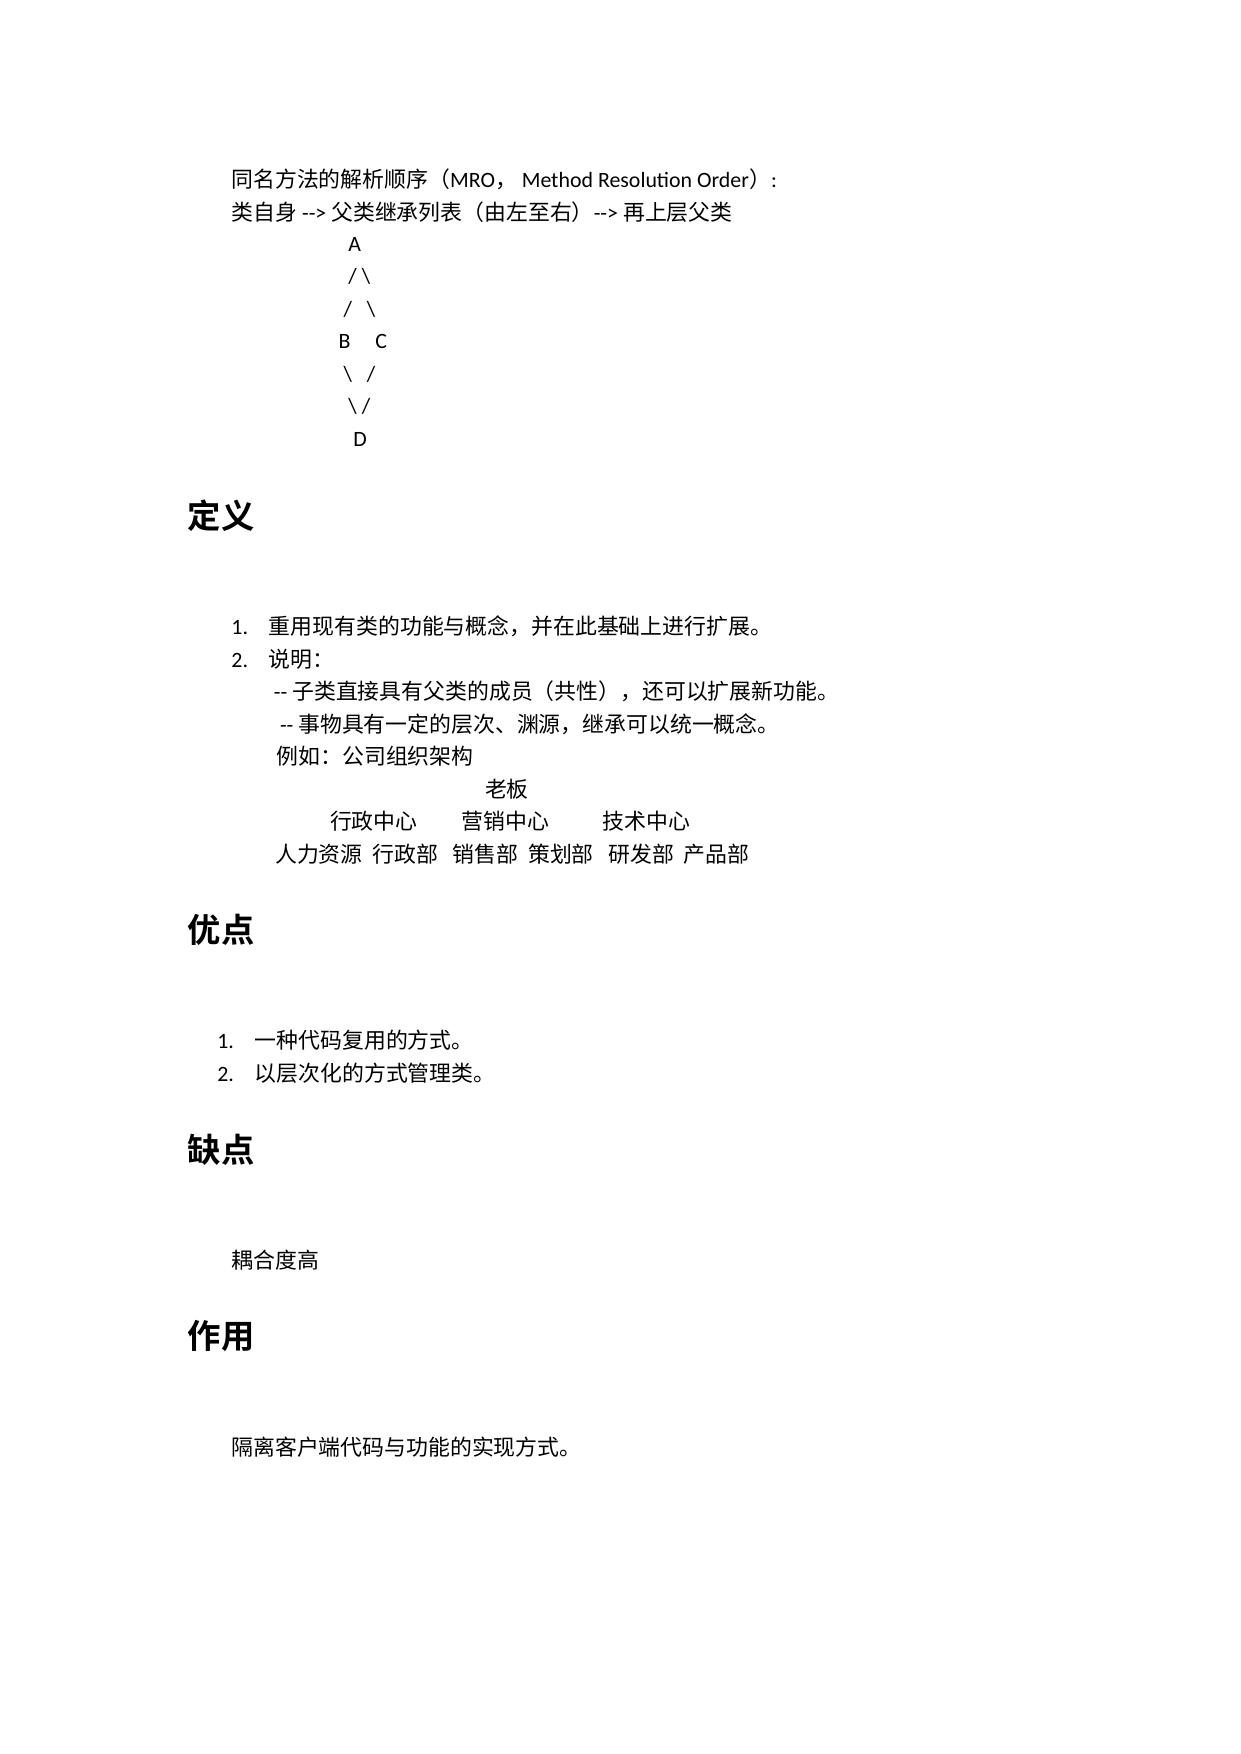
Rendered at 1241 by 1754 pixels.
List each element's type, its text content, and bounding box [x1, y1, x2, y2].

list 一种代码复用的方式。 [217, 1023, 1053, 1056]
text 隔离客户端代码与功能的实现方式。 [187, 1429, 1053, 1462]
list 以层次化的方式管理类。 [217, 1056, 1053, 1088]
list 老板 [342, 771, 1053, 804]
text / \ [275, 259, 1053, 292]
subtitle 定义 [187, 482, 1053, 547]
list 说明： [231, 641, 1053, 674]
text A [275, 227, 1053, 259]
text 行政中心 营销中心 技术中心 [275, 804, 1053, 836]
list 例如：公司组织架构 [254, 739, 1053, 771]
text \ / [275, 357, 1053, 389]
list -- 子类直接具有父类的成员（共性），还可以扩展新功能。 [269, 674, 1053, 706]
text D [275, 422, 1053, 454]
list 重用现有类的功能与概念，并在此基础上进行扩展。 [231, 609, 1053, 641]
text \ / [275, 389, 1053, 422]
text 类自身 --> 父类继承列表（由左至右）--> 再上层父类 [187, 194, 1053, 227]
subtitle 作用 [187, 1302, 1053, 1367]
subtitle 缺点 [187, 1115, 1053, 1180]
text 同名方法的解析顺序（MRO， Method Resolution Order）: [187, 162, 1053, 194]
subtitle 优点 [187, 896, 1053, 961]
text 人力资源 行政部 销售部 策划部 研发部 产品部 [275, 836, 1053, 869]
text / \ [275, 292, 1053, 324]
list -- 事物具有一定的层次、渊源，继承可以统一概念。 [269, 706, 1053, 739]
text B C [275, 324, 1053, 357]
text 耦合度高 [187, 1242, 1053, 1275]
